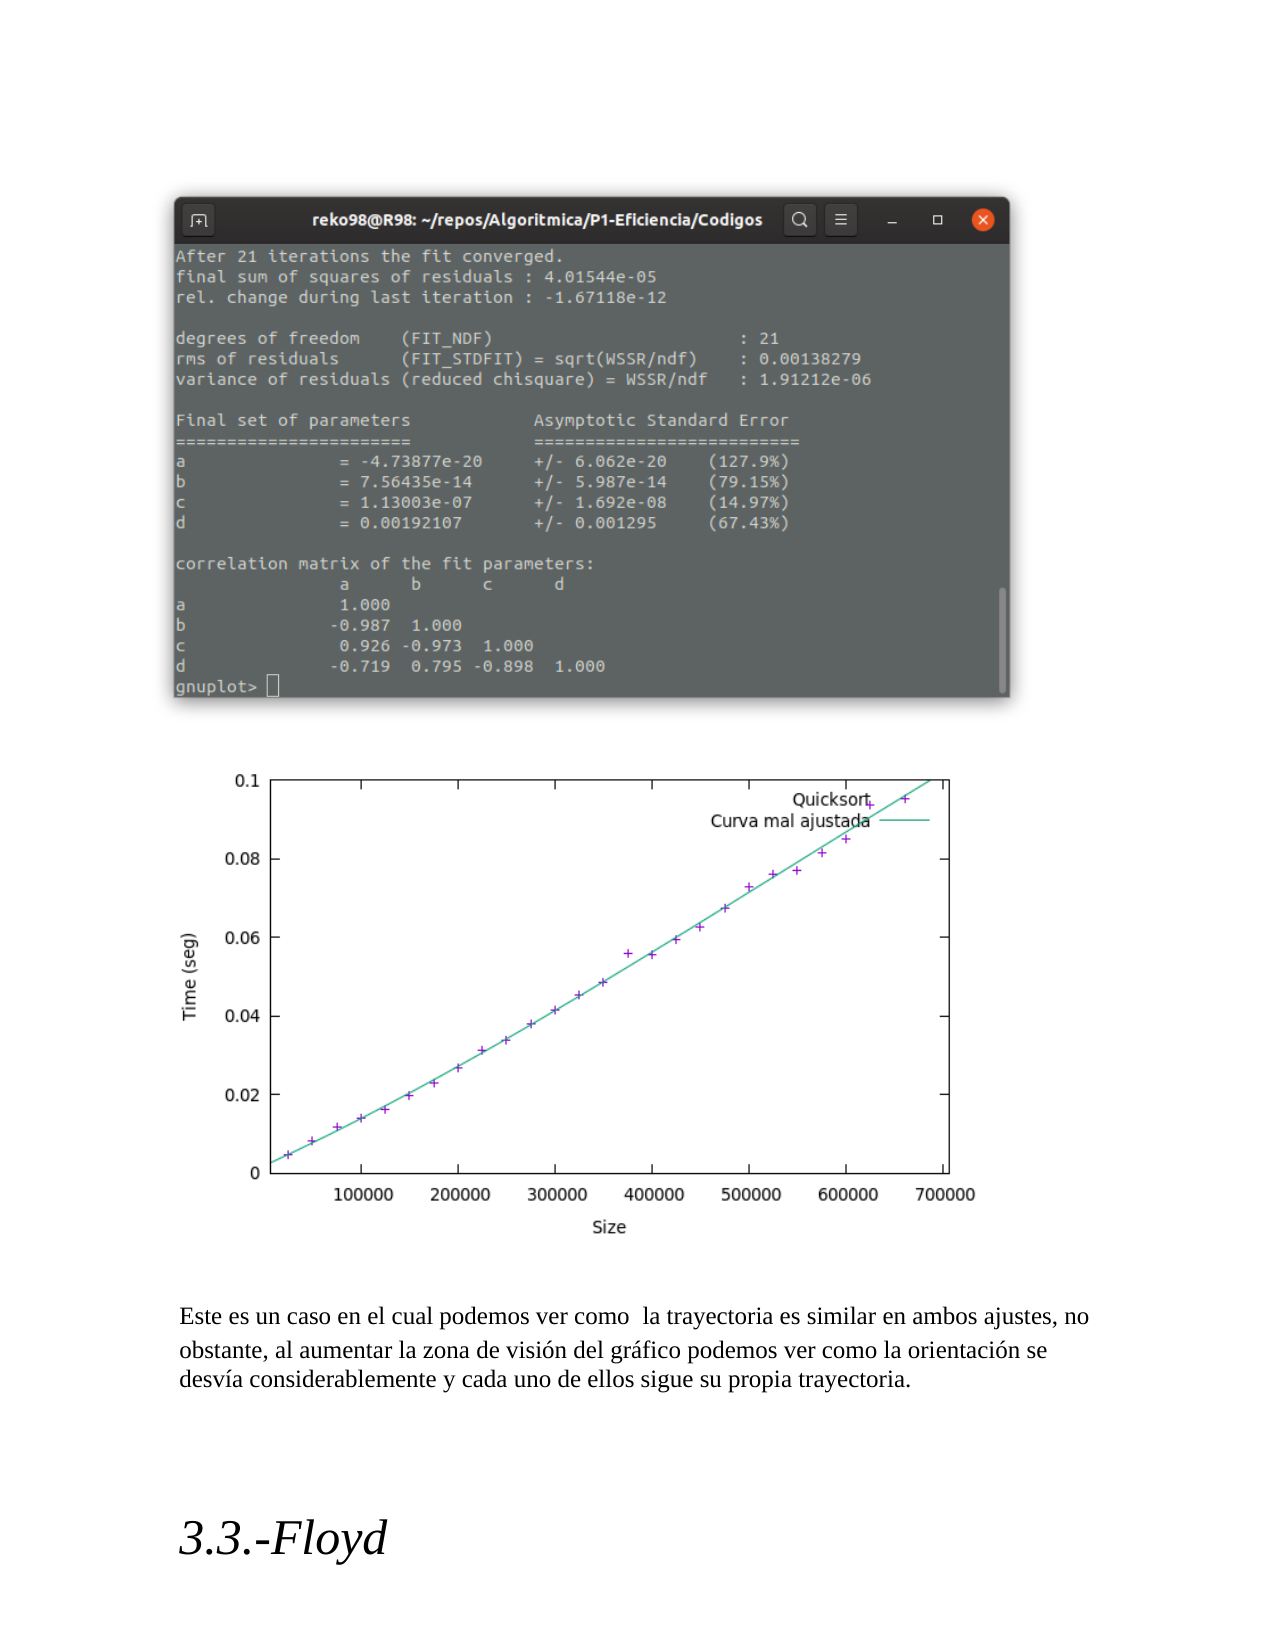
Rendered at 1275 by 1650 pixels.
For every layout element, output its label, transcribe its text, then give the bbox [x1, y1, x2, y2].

picture [173, 758, 978, 1241]
picture [145, 171, 1039, 730]
text Este es un caso en el cual podemos ver como la trayectoria es similar en ambos ajustes, no obstante, al aumentar la zona de visión del gráfico podemos ver como la orientación se desvía considerablemente y cada uno de ellos sigue su propia trayectoria. [179, 1277, 1096, 1392]
text 3.3.-Floyd [179, 1507, 1096, 1565]
